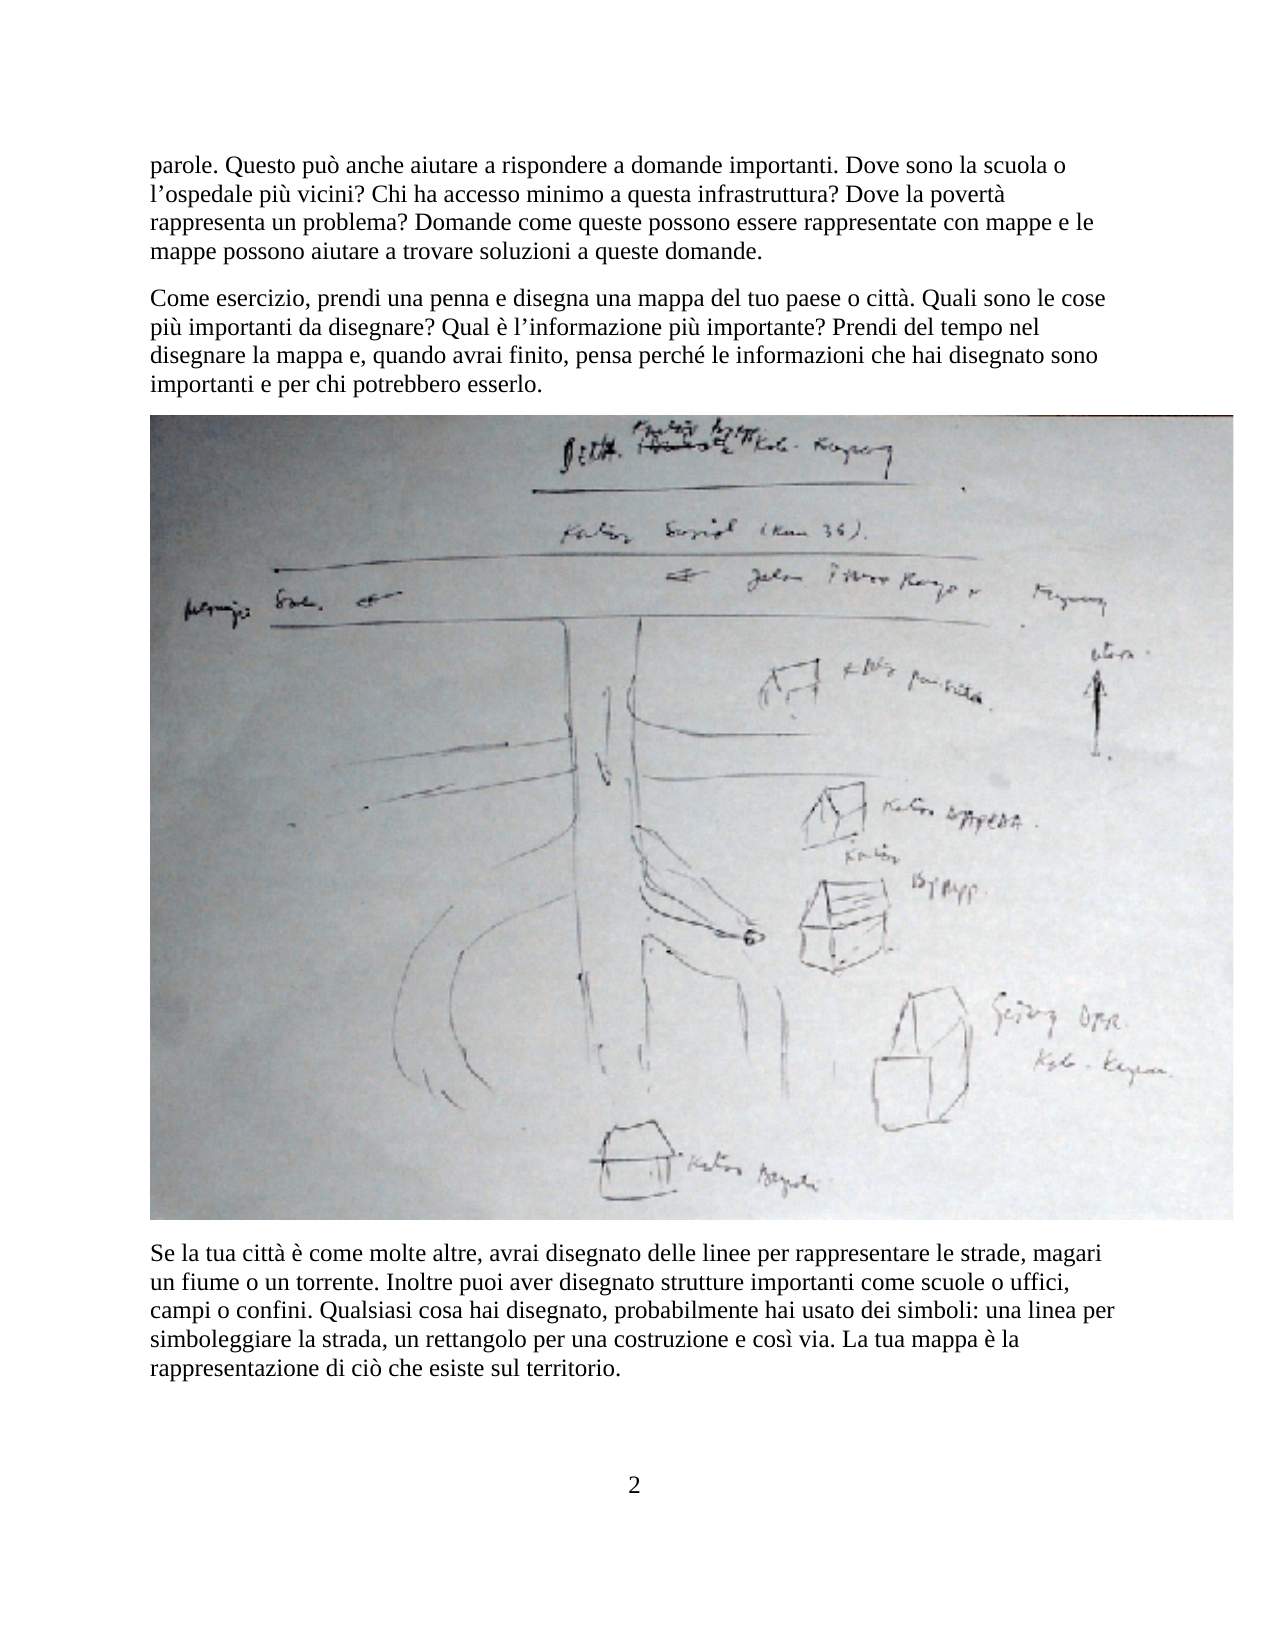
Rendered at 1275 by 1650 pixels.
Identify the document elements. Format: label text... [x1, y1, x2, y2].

text parole. Questo può anche aiutare a rispondere a domande importanti. Dove sono la scuola o l’ospedale più vicini? Chi ha accesso minimo a questa infrastruttura? Dove la povertà rappresenta un problema? Domande come queste possono essere rappresentate con mappe e le mappe possono aiutare a trovare soluzioni a queste domande. [150, 150, 1125, 265]
picture [150, 415, 1234, 1220]
text Se la tua città è come molte altre, avrai disegnato delle linee per rappresentare le strade, magari un fiume o un torrente. Inoltre puoi aver disegnato strutture importanti come scuole o uffici, campi o confini. Qualsiasi cosa hai disegnato, probabilmente hai usato dei simboli: una linea per simboleggiare la strada, un rettangolo per una costruzione e così via. La tua mappa è la rappresentazione di ciò che esiste sul territorio. [150, 1238, 1125, 1382]
text Come esercizio, prendi una penna e disegna una mappa del tuo paese o città. Quali sono le cose più importanti da disegnare? Qual è l’informazione più importante? Prendi del tempo nel disegnare la mappa e, quando avrai finito, pensa perché le informazioni che hai disegnato sono importanti e per chi potrebbero esserlo. [150, 283, 1125, 398]
